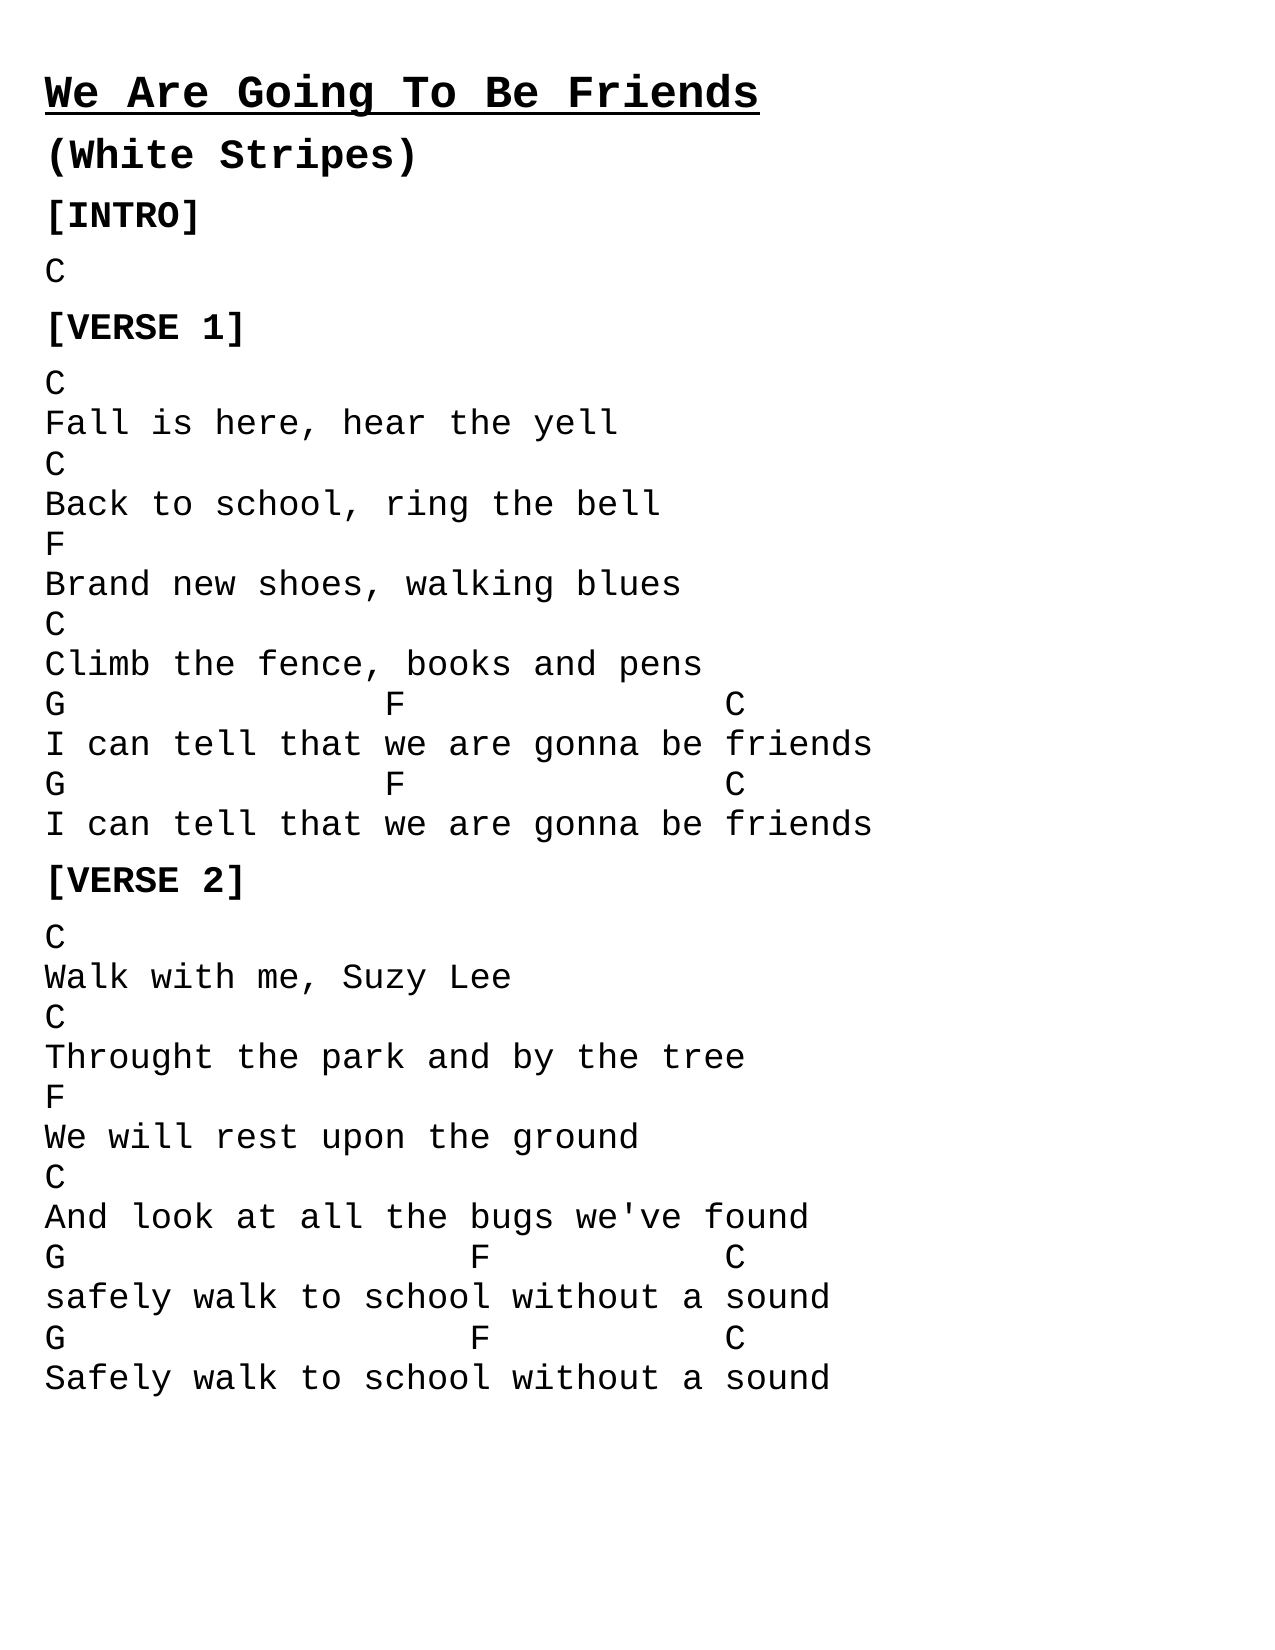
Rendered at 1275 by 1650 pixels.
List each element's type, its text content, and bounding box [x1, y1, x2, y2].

text G F C [44, 686, 1231, 726]
subtitle [VERSE 2] [44, 861, 1231, 904]
text C [44, 1159, 1231, 1199]
text F [44, 526, 1231, 566]
text C [44, 445, 1231, 486]
text G F C [44, 1239, 1231, 1279]
text C [44, 253, 1231, 293]
text We will rest upon the ground [44, 1119, 1231, 1159]
text I can tell that we are gonna be friends [44, 806, 1231, 846]
subtitle [INTRO] [44, 196, 1231, 238]
text Walk with me, Suzy Lee [44, 959, 1231, 999]
text Safely walk to school without a sound [44, 1360, 1231, 1400]
text Climb the fence, books and pens [44, 646, 1231, 686]
text G F C [44, 766, 1231, 806]
text C [44, 999, 1231, 1039]
subtitle (White Stripes) [44, 134, 1231, 181]
text Brand new shoes, walking blues [44, 566, 1231, 606]
subtitle [VERSE 1] [44, 308, 1231, 350]
text I can tell that we are gonna be friends [44, 726, 1231, 766]
text C [44, 365, 1231, 405]
text Throught the park and by the tree [44, 1039, 1231, 1079]
text safely walk to school without a sound [44, 1279, 1231, 1319]
text C [44, 918, 1231, 959]
text G F C [44, 1319, 1231, 1360]
subtitle We Are Going To Be Friends [44, 69, 1231, 121]
text C [44, 606, 1231, 646]
text Fall is here, hear the yell [44, 405, 1231, 445]
text Back to school, ring the bell [44, 486, 1231, 526]
text And look at all the bugs we've found [44, 1199, 1231, 1239]
text F [44, 1079, 1231, 1119]
